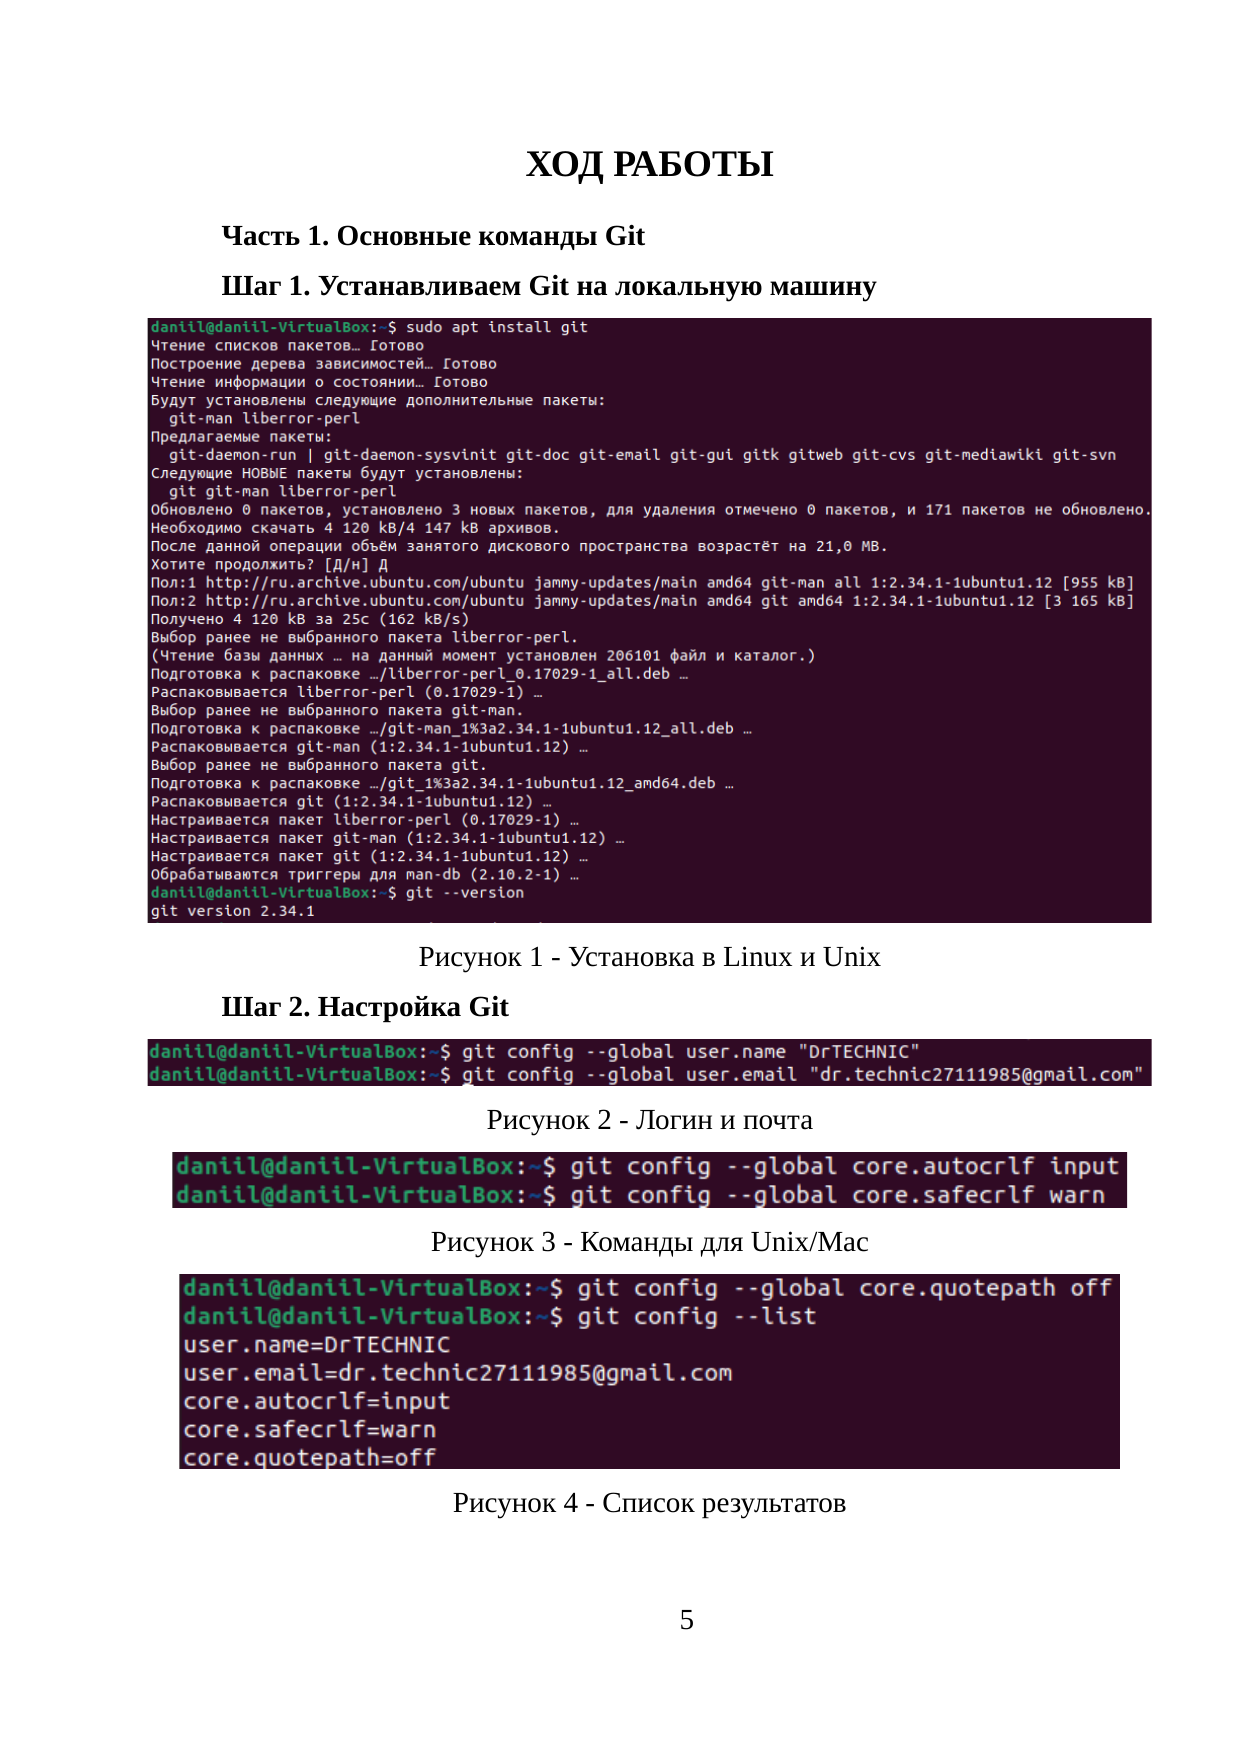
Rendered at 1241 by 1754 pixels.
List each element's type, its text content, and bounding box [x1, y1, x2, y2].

picture [172, 1152, 1128, 1208]
subtitle Часть 1. Основные команды Git [148, 218, 1152, 252]
text Рисунок 1 - Установка в Linux и Unix [148, 923, 1152, 973]
subtitle Шаг 2. Настройка Git [148, 989, 1152, 1023]
text Рисунок 4 - Список результатов [179, 1469, 1120, 1518]
picture [179, 1274, 1120, 1469]
text Рисунок 2 - Логин и почта [148, 1086, 1152, 1136]
picture [147, 318, 1152, 923]
subtitle ХОД РАБОТЫ [148, 142, 1152, 185]
subtitle Шаг 1. Устанавливаем Git на локальную машину [148, 268, 1152, 302]
picture [147, 1039, 1152, 1086]
text Рисунок 3 - Команды для Unix/Mac [172, 1208, 1127, 1258]
